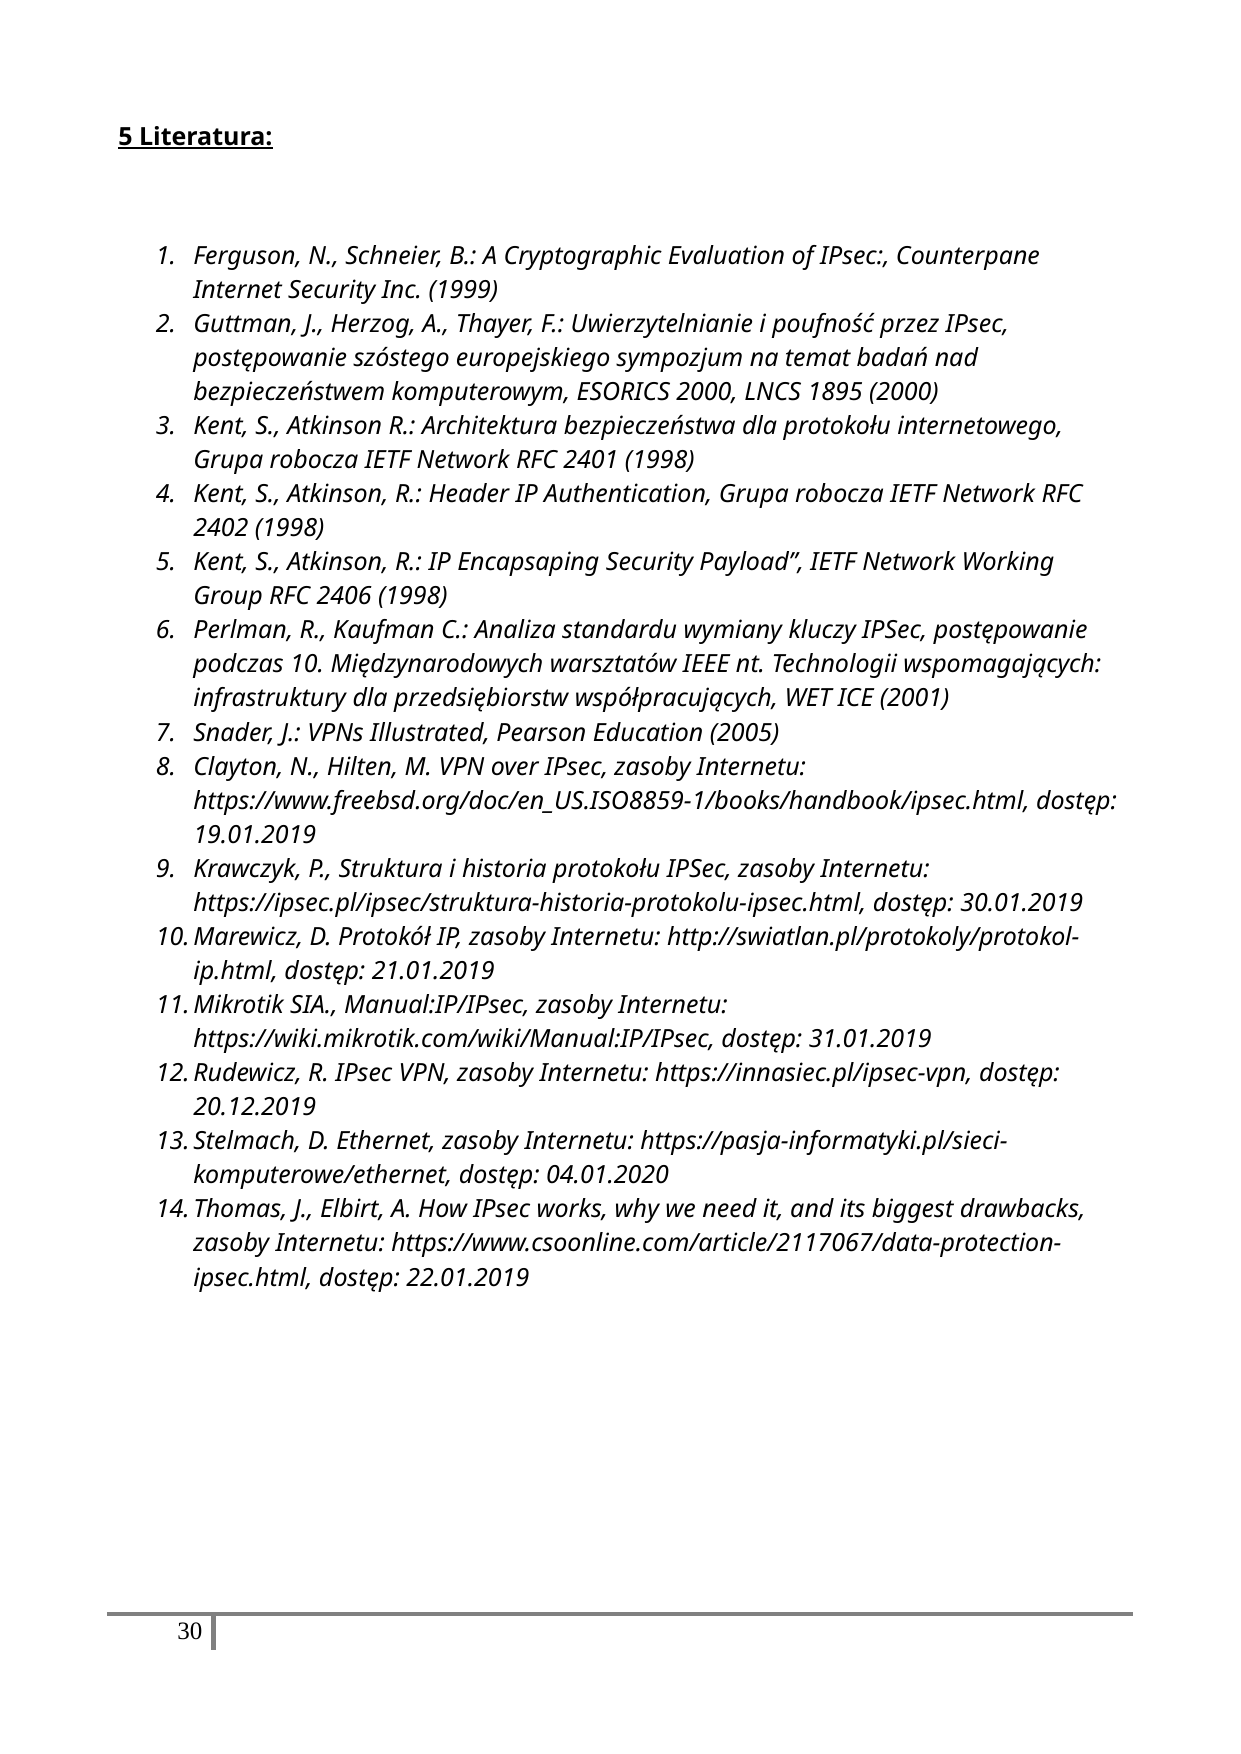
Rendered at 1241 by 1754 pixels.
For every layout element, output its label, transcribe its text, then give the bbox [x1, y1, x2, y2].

list Clayton, N., Hilten, M. VPN over IPsec, zasoby Internetu: https://www.freebsd.org/doc/en_US.ISO8859-1/books/handbook/ipsec.html, dostęp: 19.01.2019 [156, 748, 1122, 850]
list Snader, J.: VPNs Illustrated, Pearson Education (2005) [156, 714, 1122, 748]
list Rudewicz, R. IPsec VPN, zasoby Internetu: https://innasiec.pl/ipsec-vpn, dostęp: 20.12.2019 [156, 1055, 1122, 1123]
list Guttman, J., Herzog, A., Thayer, F.: Uwierzytelnianie i poufność przez IPsec, postępowanie szóstego europejskiego sympozjum na temat badań nad bezpieczeństwem komputerowym, ESORICS 2000, LNCS 1895 (2000) [156, 305, 1122, 408]
text 5 Literatura: [118, 118, 1122, 152]
list Perlman, R., Kaufman C.: Analiza standardu wymiany kluczy IPSec, postępowanie podczas 10. Międzynarodowych warsztatów IEEE nt. Technologii wspomagających: infrastruktury dla przedsiębiorstw współpracujących, WET ICE (2001) [156, 612, 1122, 714]
list Kent, S., Atkinson, R.: IP Encapsaping Security Payload”, IETF Network Working Group RFC 2406 (1998) [156, 544, 1122, 612]
list Stelmach, D. Ethernet, zasoby Internetu: https://pasja-informatyki.pl/sieci-komputerowe/ethernet, dostęp: 04.01.2020 [156, 1123, 1122, 1191]
list Marewicz, D. Protokół IP, zasoby Internetu: http://swiatlan.pl/protokoly/protokol-ip.html, dostęp: 21.01.2019 [156, 918, 1122, 987]
list Kent, S., Atkinson R.: Architektura bezpieczeństwa dla protokołu internetowego, Grupa robocza IETF Network RFC 2401 (1998) [156, 408, 1122, 476]
list Kent, S., Atkinson, R.: Header IP Authentication, Grupa robocza IETF Network RFC 2402 (1998) [156, 476, 1122, 544]
list Krawczyk, P., Struktura i historia protokołu IPSec, zasoby Internetu: https://ipsec.pl/ipsec/struktura-historia-protokolu-ipsec.html, dostęp: 30.01.2019 [156, 850, 1122, 918]
list Ferguson, N., Schneier, B.: A Cryptographic Evaluation of IPsec:, Counterpane Internet Security Inc. (1999) [156, 237, 1122, 305]
list Thomas, J., Elbirt, A. How IPsec works, why we need it, and its biggest drawbacks, zasoby Internetu: https://www.csoonline.com/article/2117067/data-protection-ipsec.html, dostęp: 22.01.2019 [156, 1191, 1122, 1293]
list Mikrotik SIA., Manual:IP/IPsec, zasoby Internetu: https://wiki.mikrotik.com/wiki/Manual:IP/IPsec, dostęp: 31.01.2019 [156, 987, 1122, 1055]
